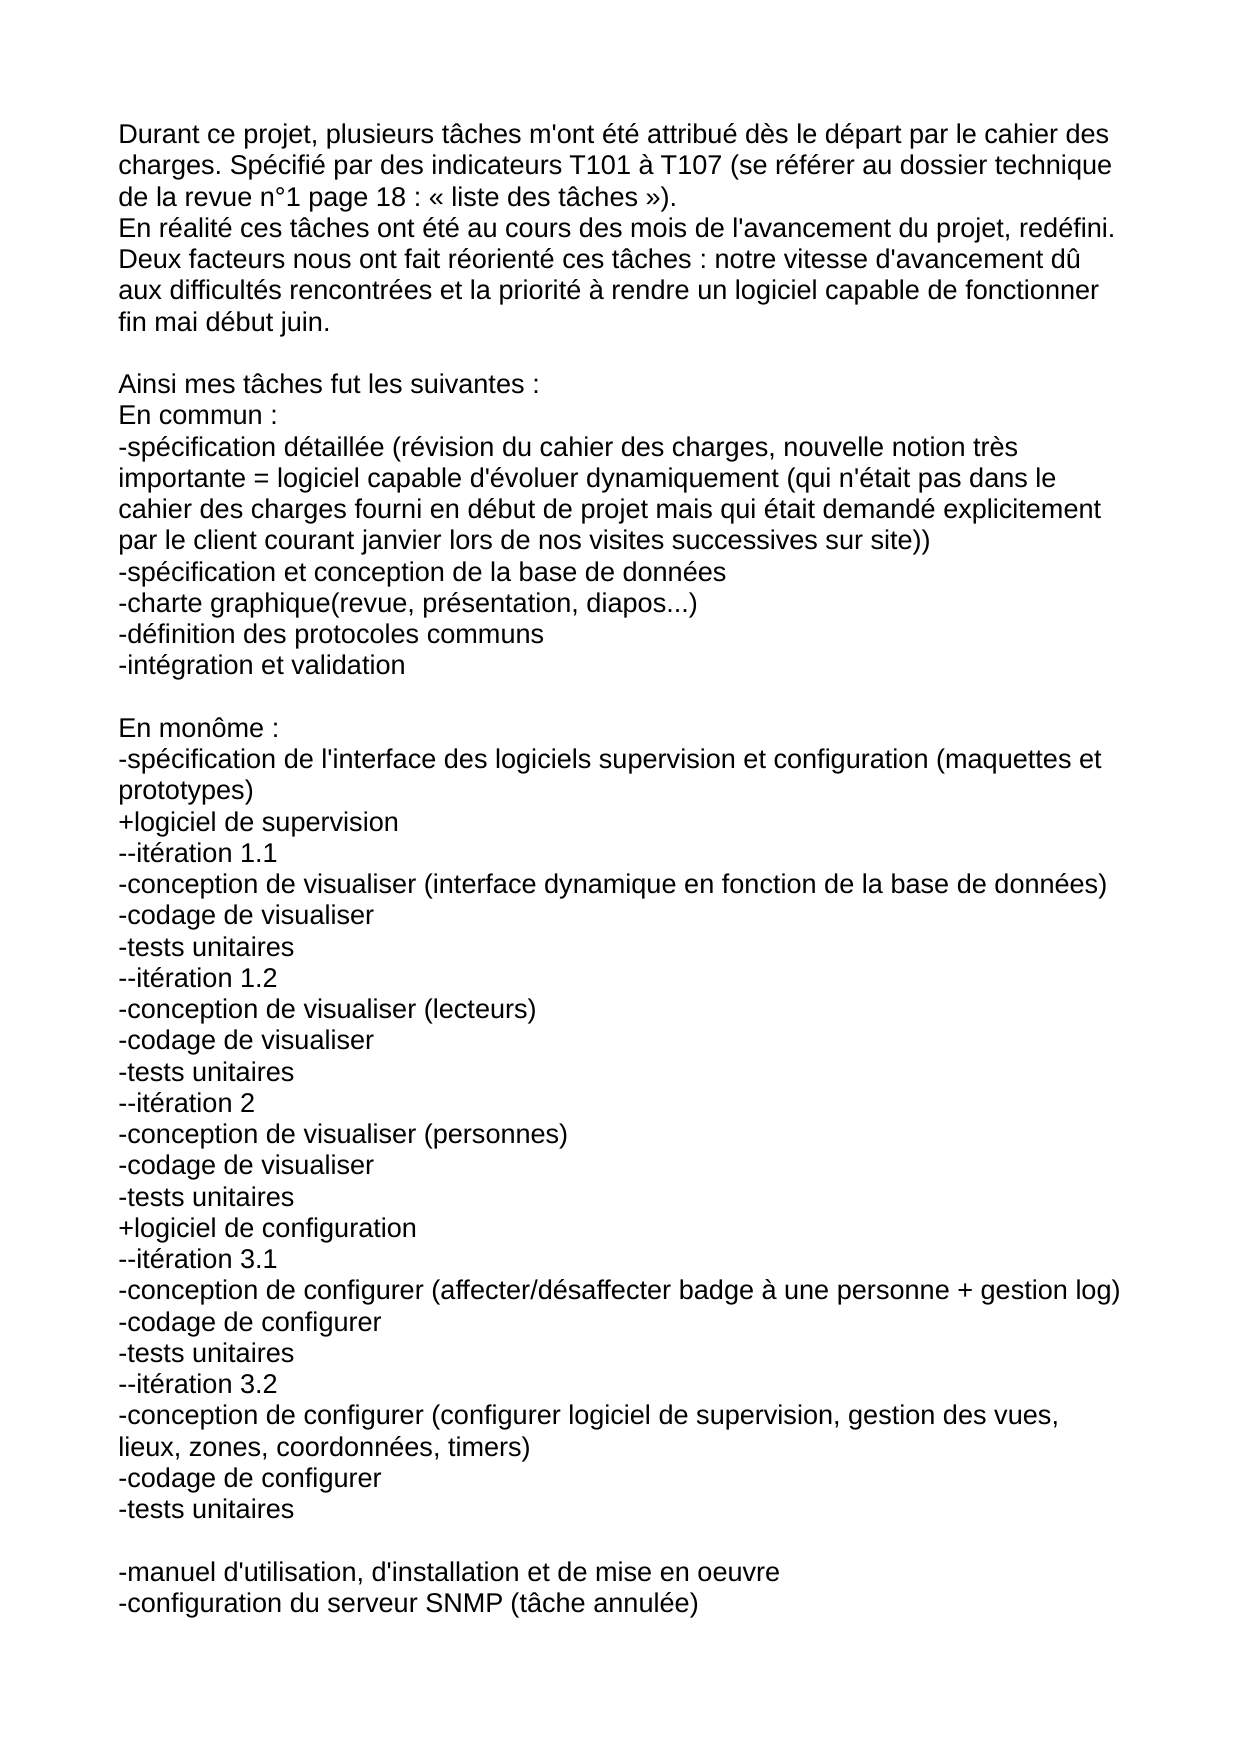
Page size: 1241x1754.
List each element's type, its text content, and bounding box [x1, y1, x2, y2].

text -intégration et validation [118, 649, 1122, 681]
text +logiciel de supervision [118, 806, 1122, 837]
text +logiciel de configuration [118, 1212, 1122, 1243]
text -conception de visualiser (lecteurs) [118, 993, 1122, 1024]
text -codage de configurer [118, 1306, 1122, 1337]
text -charte graphique(revue, présentation, diapos...) [118, 587, 1122, 618]
text -codage de visualiser [118, 899, 1122, 931]
text -définition des protocoles communs [118, 618, 1122, 649]
text -tests unitaires [118, 1056, 1122, 1087]
text --itération 3.2 [118, 1368, 1122, 1399]
text -spécification de l'interface des logiciels supervision et configuration (maquettes et prototypes) [118, 743, 1122, 806]
text -conception de configurer (configurer logiciel de supervision, gestion des vues, lieux, zones, coordonnées, timers) [118, 1399, 1122, 1462]
text -conception de visualiser (interface dynamique en fonction de la base de données) [118, 868, 1122, 899]
text --itération 1.2 [118, 962, 1122, 993]
text -tests unitaires [118, 1181, 1122, 1212]
text --itération 2 [118, 1087, 1122, 1118]
text -tests unitaires [118, 931, 1122, 962]
text -spécification et conception de la base de données [118, 556, 1122, 587]
text --itération 3.1 [118, 1243, 1122, 1274]
text -spécification détaillée (révision du cahier des charges, nouvelle notion très importante = logiciel capable d'évoluer dynamiquement (qui n'était pas dans le cahier des charges fourni en début de projet mais qui était demandé explicitement par le client courant janvier lors de nos visites successives sur site)) [118, 431, 1122, 556]
text -manuel d'utilisation, d'installation et de mise en oeuvre [118, 1556, 1122, 1587]
text -conception de configurer (affecter/désaffecter badge à une personne + gestion log) [118, 1274, 1122, 1306]
text En commun : [118, 399, 1122, 431]
text -conception de visualiser (personnes) [118, 1118, 1122, 1149]
text -configuration du serveur SNMP (tâche annulée) [118, 1587, 1122, 1618]
text En monôme : [118, 712, 1122, 743]
text -tests unitaires [118, 1337, 1122, 1368]
text Durant ce projet, plusieurs tâches m'ont été attribué dès le départ par le cahier des charges. Spécifié par des indicateurs T101 à T107 (se référer au dossier technique de la revue n°1 page 18 : « liste des tâches »). [118, 118, 1122, 212]
text -codage de configurer [118, 1462, 1122, 1493]
text -codage de visualiser [118, 1149, 1122, 1181]
text --itération 1.1 [118, 837, 1122, 868]
text En réalité ces tâches ont été au cours des mois de l'avancement du projet, redéfini. Deux facteurs nous ont fait réorienté ces tâches : notre vitesse d'avancement dû aux difficultés rencontrées et la priorité à rendre un logiciel capable de fonctionner fin mai début juin. [118, 212, 1122, 337]
text Ainsi mes tâches fut les suivantes : [118, 368, 1122, 399]
text -tests unitaires [118, 1493, 1122, 1524]
text -codage de visualiser [118, 1024, 1122, 1056]
